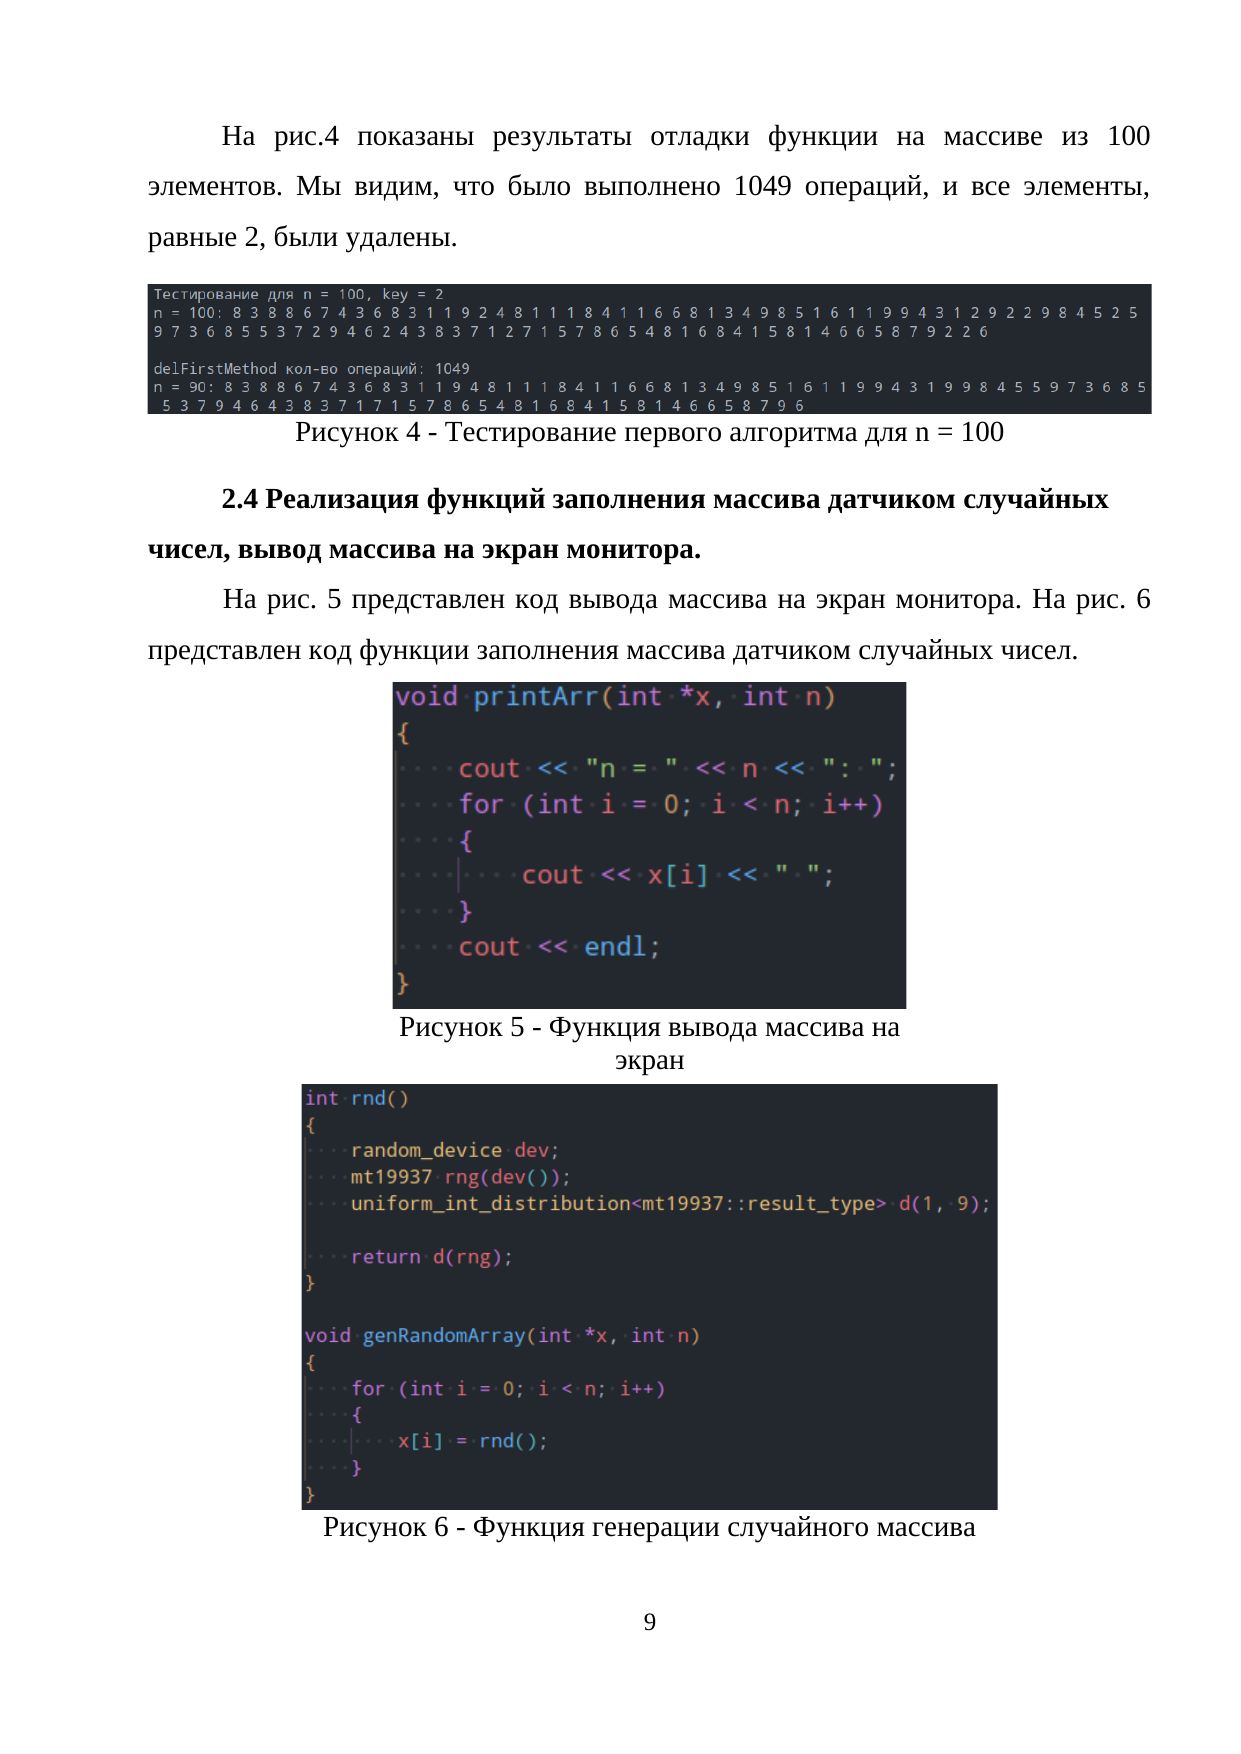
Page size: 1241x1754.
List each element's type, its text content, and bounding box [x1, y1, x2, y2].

text На рис.4 показаны результаты отладки функции на массиве из 100 элементов. Мы видим, что было выполнено 1049 операций, и все элементы, равные 2, были удалены. [148, 118, 1152, 252]
text Рисунок 4 - Тестирование первого алгоритма для n = 100 [148, 414, 1152, 447]
picture [301, 1084, 998, 1510]
text На рис. 5 представлен код вывода массива на экран монитора. На рис. 6 представлен код функции заполнения массива датчиком случайных чисел. [148, 582, 1152, 665]
picture [147, 284, 1152, 414]
text Рисунок 6 - Функция генерации случайного массива [302, 1510, 997, 1543]
text [148, 269, 1152, 284]
text 2.4 Реализация функций заполнения массива датчиком случайных чисел, вывод массива на экран монитора. [148, 447, 1152, 565]
text Рисунок 5 - Функция вывода массива на экран [393, 1009, 907, 1076]
picture [392, 682, 907, 1009]
